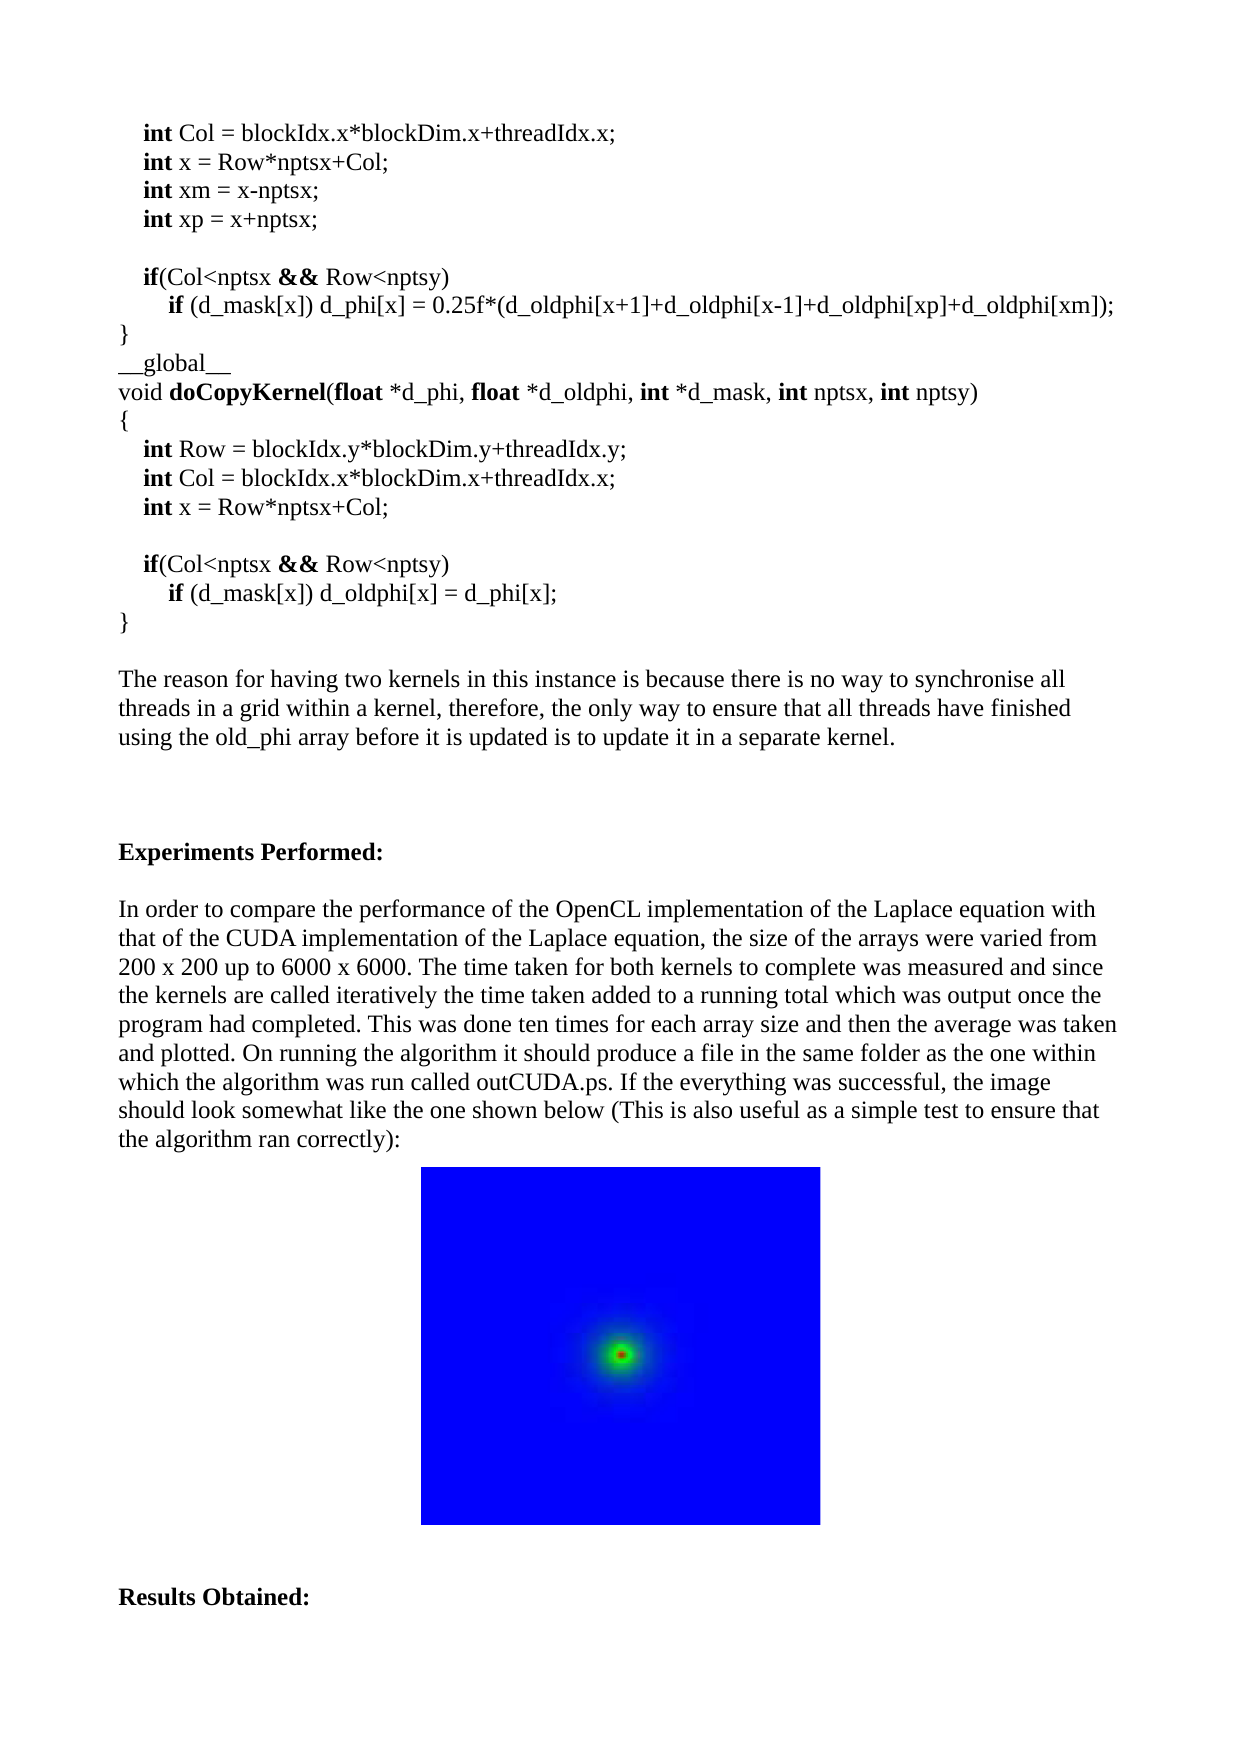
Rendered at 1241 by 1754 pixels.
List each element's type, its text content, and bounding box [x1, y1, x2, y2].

text int Col = blockIdx.x*blockDim.x+threadIdx.x; [118, 463, 1122, 492]
text void doCopyKernel(float *d_phi, float *d_oldphi, int *d_mask, int nptsx, int nptsy) [118, 377, 1122, 406]
text if (d_mask[x]) d_oldphi[x] = d_phi[x]; [118, 578, 1122, 607]
text Results Obtained: [118, 1582, 1122, 1611]
text int xp = x+nptsx; [118, 204, 1122, 233]
picture [419, 1167, 821, 1525]
text int x = Row*nptsx+Col; [118, 147, 1122, 176]
text __global__ [118, 348, 1122, 377]
text { [118, 406, 1122, 434]
text } [118, 319, 1122, 348]
text In order to compare the performance of the OpenCL implementation of the Laplace equation with that of the CUDA implementation of the Laplace equation, the size of the arrays were varied from 200 x 200 up to 6000 x 6000. The time taken for both kernels to complete was measured and since the kernels are called iteratively the time taken added to a running total which was output once the program had completed. This was done ten times for each array size and then the average was taken and plotted. On running the algorithm it should produce a file in the same folder as the one within which the algorithm was run called outCUDA.ps. If the everything was successful, the image should look somewhat like the one shown below (This is also useful as a simple test to ensure that the algorithm ran correctly): [118, 894, 1122, 1153]
text Experiments Performed: [118, 837, 1122, 866]
text int x = Row*nptsx+Col; [118, 492, 1122, 521]
text } [118, 607, 1122, 636]
text if (d_mask[x]) d_phi[x] = 0.25f*(d_oldphi[x+1]+d_oldphi[x-1]+d_oldphi[xp]+d_oldphi[xm]); [118, 291, 1122, 319]
text The reason for having two kernels in this instance is because there is no way to synchronise all threads in a grid within a kernel, therefore, the only way to ensure that all threads have finished using the old_phi array before it is updated is to update it in a separate kernel. [118, 664, 1122, 751]
text int Row = blockIdx.y*blockDim.y+threadIdx.y; [118, 434, 1122, 463]
text int xm = x-nptsx; [118, 176, 1122, 204]
text int Col = blockIdx.x*blockDim.x+threadIdx.x; [118, 118, 1122, 147]
text if(Col<nptsx && Row<nptsy) [118, 262, 1122, 291]
text if(Col<nptsx && Row<nptsy) [118, 549, 1122, 578]
